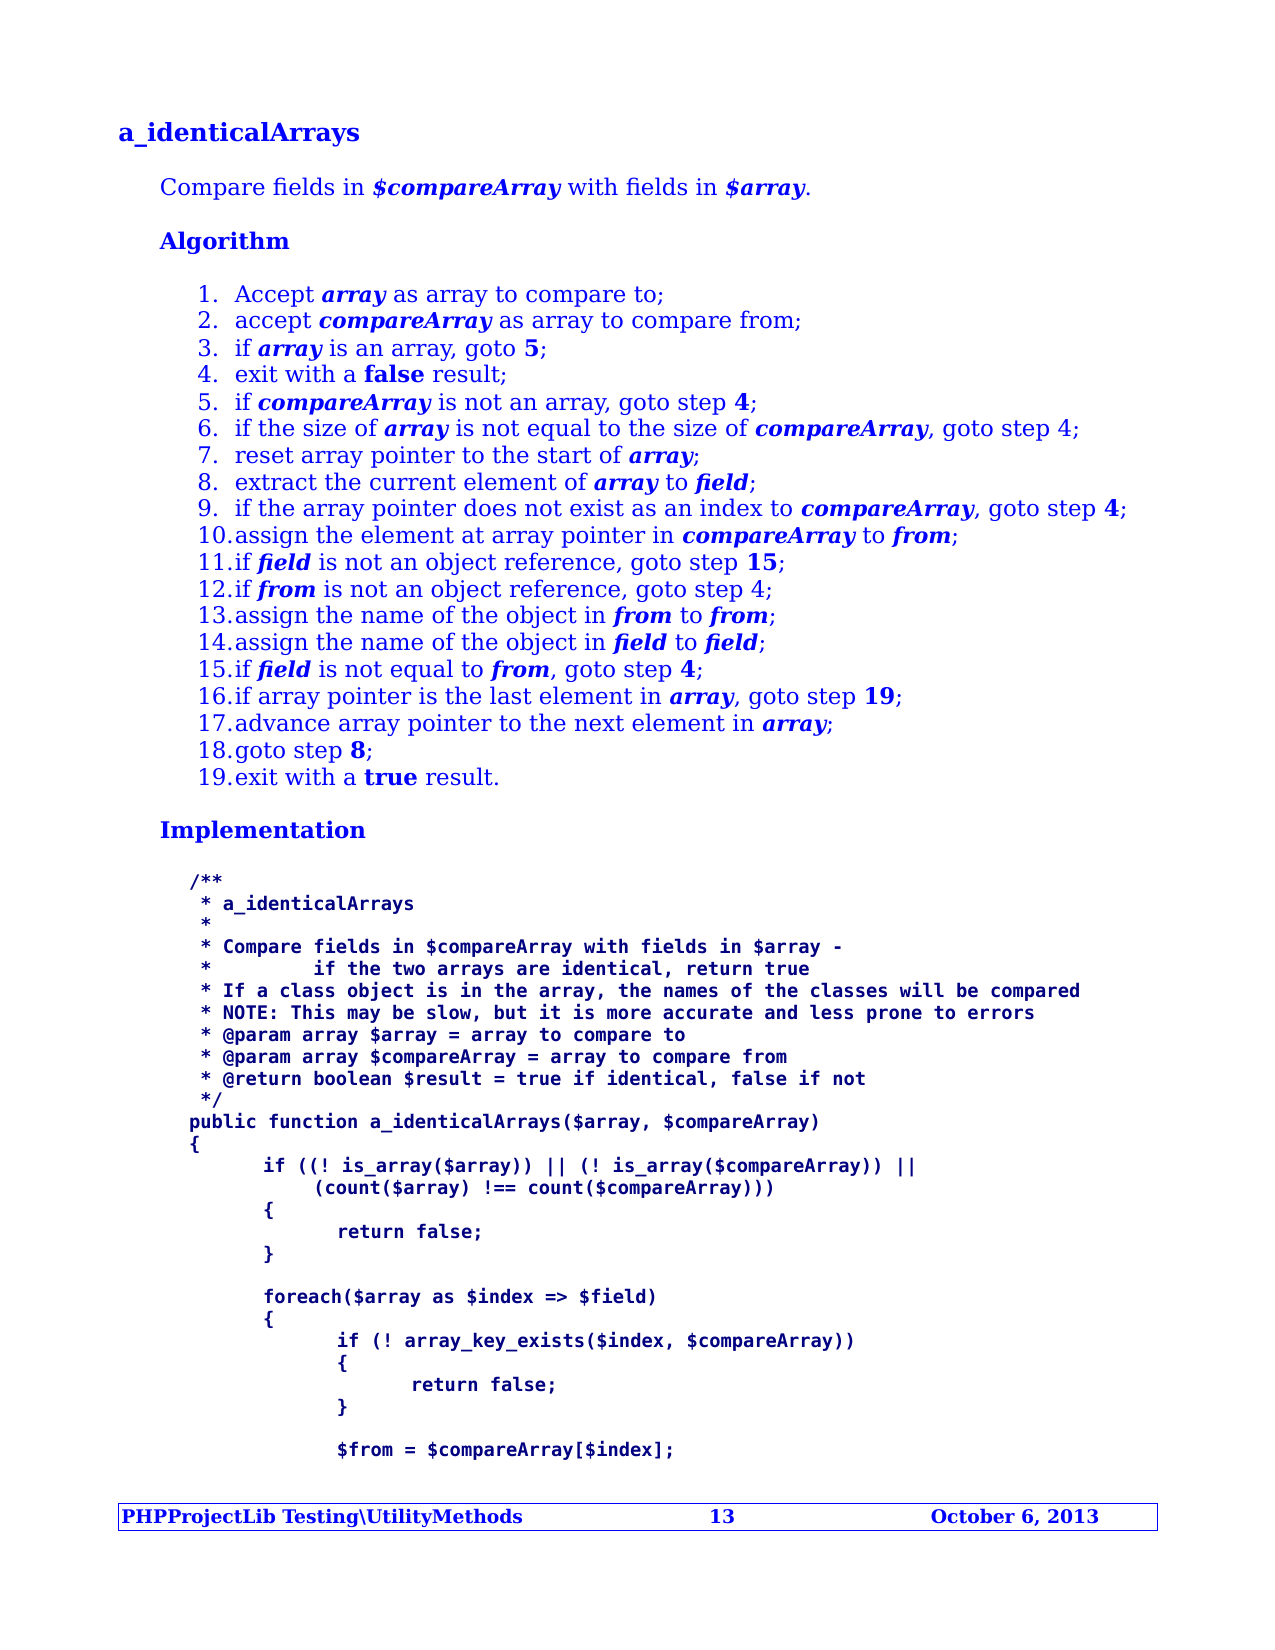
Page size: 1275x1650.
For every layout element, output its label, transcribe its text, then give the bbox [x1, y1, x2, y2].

list goto step 8; [197, 737, 1157, 763]
list if field is not equal to from, goto step 4; [197, 656, 1157, 683]
list /** [189, 871, 1157, 893]
list advance array pointer to the next element in array; [197, 710, 1157, 737]
list foreach($array as $index => $field) [189, 1286, 1157, 1308]
list assign the element at array pointer in compareArray to from; [197, 522, 1157, 549]
list } [189, 1243, 1157, 1264]
list * [189, 914, 1157, 936]
list reset array pointer to the start of array; [197, 442, 1157, 469]
list if from is not an object reference, goto step 4; [197, 576, 1157, 603]
list * a_identicalArrays [189, 893, 1157, 914]
list * @param array $compareArray = array to compare from [189, 1046, 1157, 1068]
text Algorithm [159, 227, 1157, 254]
list if (! array_key_exists($index, $compareArray)) [189, 1330, 1157, 1352]
list $from = $compareArray[$index]; [189, 1439, 1157, 1461]
list extract the current element of array to field; [197, 469, 1157, 495]
list if field is not an object reference, goto step 15; [197, 549, 1157, 576]
list * If a class object is in the array, the names of the classes will be compared [189, 980, 1157, 1002]
list * if the two arrays are identical, return true [189, 958, 1157, 980]
list exit with a false result; [197, 361, 1157, 388]
list { [189, 1352, 1157, 1374]
list assign the name of the object in field to field; [197, 629, 1157, 656]
list * @return boolean $result = true if identical, false if not [189, 1068, 1157, 1089]
list public function a_identicalArrays($array, $compareArray) [189, 1111, 1157, 1133]
list accept compareArray as array to compare from; [197, 308, 1157, 334]
list exit with a true result. [197, 763, 1157, 791]
list Accept array as array to compare to; [197, 281, 1157, 308]
list { [189, 1199, 1157, 1221]
list { [189, 1133, 1157, 1155]
list * Compare fields in $compareArray with fields in $array - [189, 936, 1157, 958]
list } [189, 1396, 1157, 1418]
list if compareArray is not an array, goto step 4; [197, 388, 1157, 415]
title a_identicalArrays [118, 118, 1157, 147]
list return false; [189, 1221, 1157, 1243]
list if array is an array, goto 5; [197, 334, 1157, 361]
text Compare fields in $compareArray with fields in $array. [159, 174, 1157, 201]
list * @param array $array = array to compare to [189, 1024, 1157, 1046]
list if ((! is_array($array)) || (! is_array($compareArray)) || [189, 1155, 1157, 1177]
list if array pointer is the last element in array, goto step 19; [197, 683, 1157, 710]
list { [189, 1308, 1157, 1330]
list */ [189, 1089, 1157, 1111]
list assign the name of the object in from to from; [197, 603, 1157, 629]
list return false; [189, 1374, 1157, 1396]
text Implementation [159, 817, 1157, 844]
list (count($array) !== count($compareArray))) [189, 1177, 1157, 1199]
list if the array pointer does not exist as an index to compareArray, goto step 4; [197, 495, 1157, 522]
list * NOTE: This may be slow, but it is more accurate and less prone to errors [189, 1002, 1157, 1024]
list if the size of array is not equal to the size of compareArray, goto step 4; [197, 415, 1157, 442]
